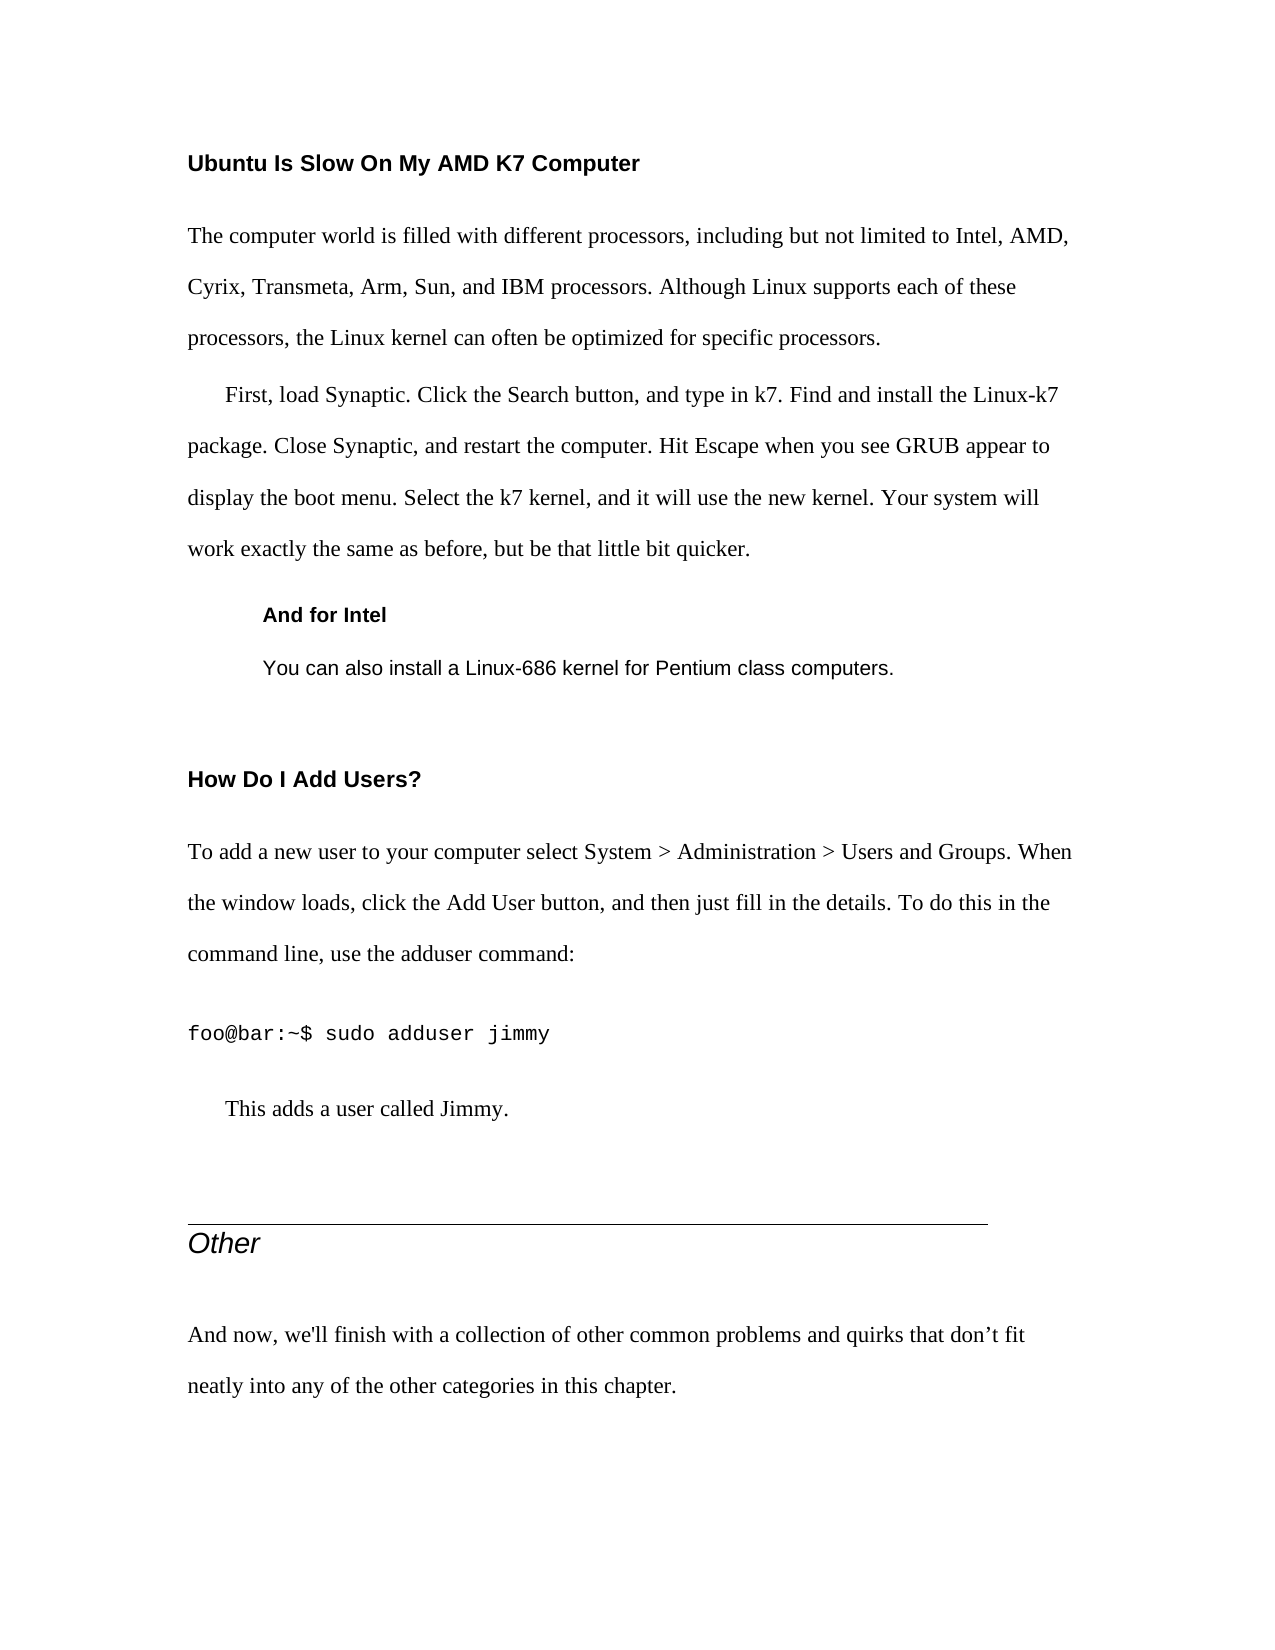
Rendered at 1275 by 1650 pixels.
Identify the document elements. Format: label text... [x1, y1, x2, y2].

text The computer world is filled with different processors, including but not limited to Intel, AMD, Cyrix, Transmeta, Arm, Sun, and IBM processors. Although Linux supports each of these processors, the Linux kernel can often be optimized for specific processors. [187, 223, 1087, 351]
text First, load Synaptic. Click the Search button, and type in k7. Find and install the Linux-k7 package. Close Synaptic, and restart the computer. Hit Escape when you see GRUB appear to display the boot menu. Select the k7 kernel, and it will use the new kernel. Your system will work exactly the same as before, but be that little bit quicker. [187, 382, 1087, 561]
text You can also install a Linux-686 kernel for Pentium class computers. [262, 656, 937, 680]
text foo@bar:~$ sudo adduser jimmy [187, 1023, 1087, 1047]
text Other [187, 1225, 988, 1260]
text How Do I Add Users? [187, 766, 1087, 792]
text Ubuntu Is Slow On My AMD K7 Computer [187, 150, 1087, 176]
text To add a new user to your computer select System > Administration > Users and Groups. When the window loads, click the Add User button, and then just fill in the details. To do this in the command line, use the adduser command: [187, 839, 1087, 967]
text And for Intel [262, 603, 937, 627]
text And now, we'll finish with a collection of other common problems and quirks that don’t fit neatly into any of the other categories in this chapter. [187, 1322, 1087, 1398]
text This adds a user called Jimmy. [187, 1096, 1087, 1122]
